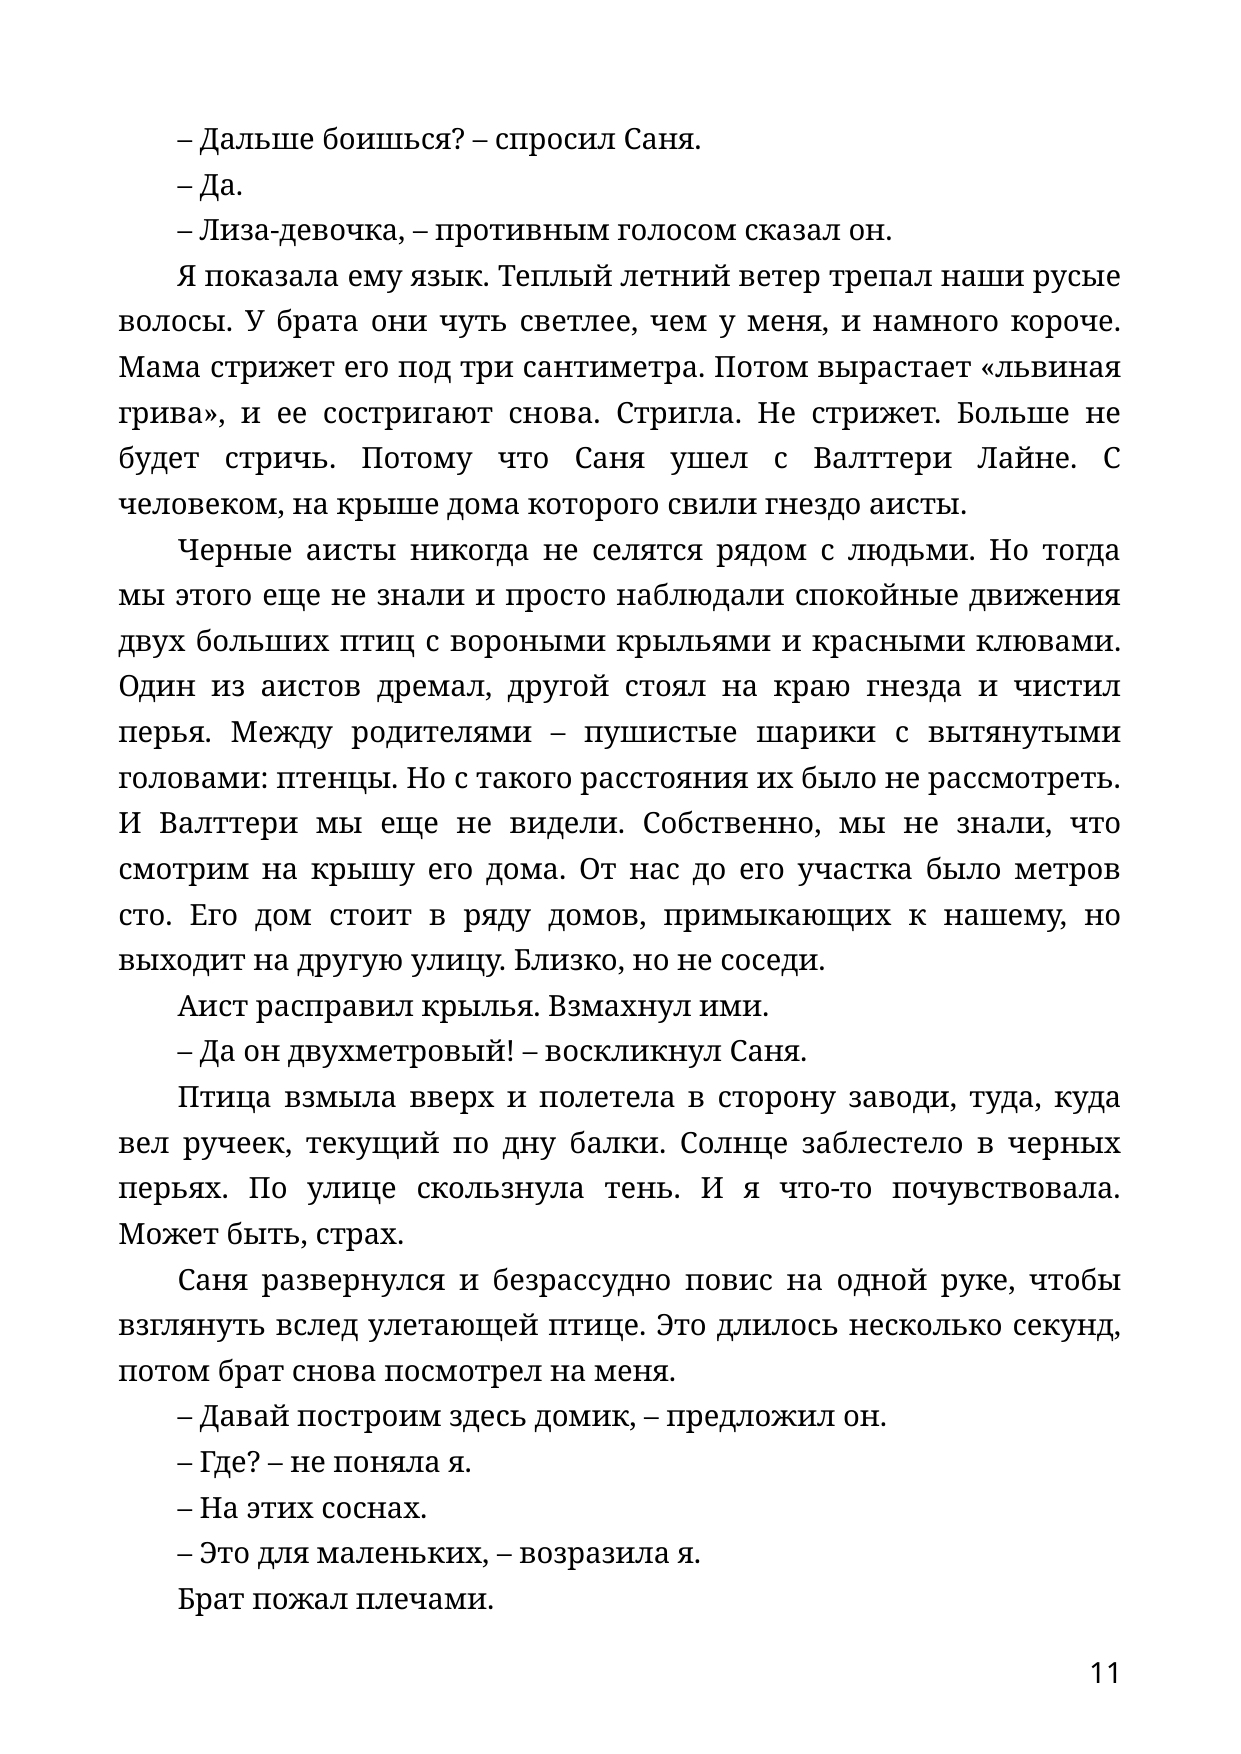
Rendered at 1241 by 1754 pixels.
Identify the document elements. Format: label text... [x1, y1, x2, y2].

text – Дальше боишься? – спросил Саня. [118, 118, 1122, 158]
text Саня развернулся и безрассудно повис на одной руке, чтобы взглянуть вслед улетающей птице. Это длилось несколько секунд, потом брат снова посмотрел на меня. [118, 1259, 1122, 1390]
text Черные аисты никогда не селятся рядом с людьми. Но тогда мы этого еще не знали и просто наблюдали спокойные движения двух больших птиц с вороными крыльями и красными клювами. Один из аистов дремал, другой стоял на краю гнезда и чистил перья. Между родителями – пушистые шарики с вытянутыми головами: птенцы. Но с такого расстояния их было не рассмотреть. И Валттери мы еще не видели. Собственно, мы не знали, что смотрим на крышу его дома. От нас до его участка было метров сто. Его дом стоит в ряду домов, примыкающих к нашему, но выходит на другую улицу. Близко, но не соседи. [118, 529, 1122, 979]
text Аист расправил крылья. Взмахнул ими. [118, 985, 1122, 1025]
text – Да. [118, 164, 1122, 203]
text – Лиза-девочка, – противным голосом сказал он. [118, 209, 1122, 249]
text – Это для маленьких, – возразила я. [118, 1532, 1122, 1572]
text Птица взмыла вверх и полетела в сторону заводи, туда, куда вел ручеек, текущий по дну балки. Солнце заблестело в черных перьях. По улице скользнула тень. И я что-то почувствовала. Может быть, страх. [118, 1076, 1122, 1253]
text Брат пожал плечами. [118, 1578, 1122, 1618]
text – На этих соснах. [118, 1487, 1122, 1527]
text – Давай построим здесь домик, – предложил он. [118, 1396, 1122, 1435]
text – Где? – не поняла я. [118, 1441, 1122, 1481]
text – Да он двухметровый! – воскликнул Саня. [118, 1031, 1122, 1070]
text Я показала ему язык. Теплый летний ветер трепал наши русые волосы. У брата они чуть светлее, чем у меня, и намного короче. Мама стрижет его под три сантиметра. Потом вырастает «львиная грива», и ее состригают снова. Стригла. Не стрижет. Больше не будет стричь. Потому что Саня ушел с Валттери Лайне. С человеком, на крыше дома которого свили гнездо аисты. [118, 255, 1122, 523]
